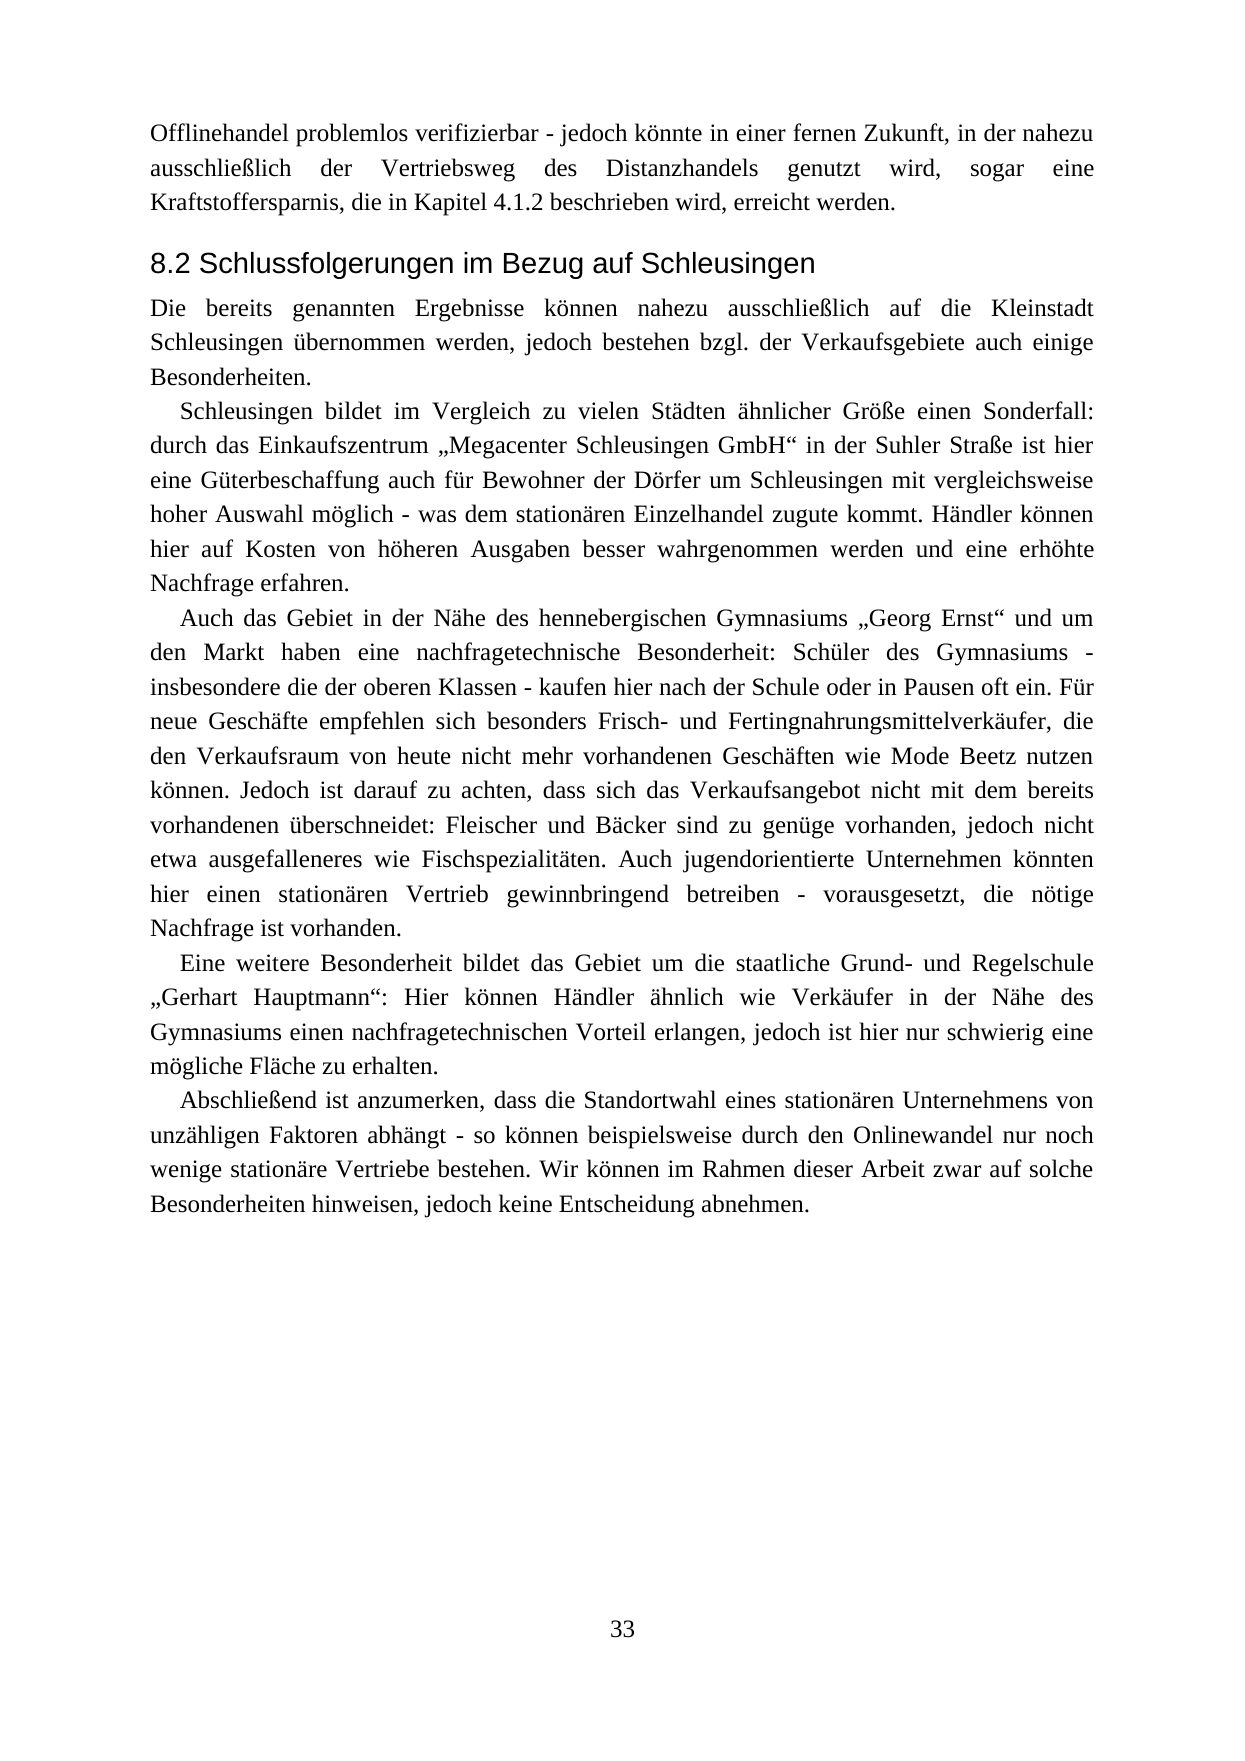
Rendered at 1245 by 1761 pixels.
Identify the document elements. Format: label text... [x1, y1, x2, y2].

text Eine weitere Besonderheit bildet das Gebiet um die staatliche Grund- und Regelschule „Gerhart Hauptmann“: Hier können Händler ähnlich wie Verkäufer in der Nähe des Gymnasiums einen nachfragetechnischen Vorteil erlangen, jedoch ist hier nur schwierig eine mögliche Fläche zu erhalten. [150, 948, 1095, 1080]
text Auch das Gebiet in der Nähe des hennebergischen Gymnasiums „Georg Ernst“ und um den Markt haben eine nachfragetechnische Besonderheit: Schüler des Gymnasiums - insbesondere die der oberen Klassen - kaufen hier nach der Schule oder in Pausen oft ein. Für neue Geschäfte empfehlen sich besonders Frisch- und Fertingnahrungsmittelverkäufer, die den Verkaufsraum von heute nicht mehr vorhandenen Geschäften wie Mode Beetz nutzen können. Jedoch ist darauf zu achten, dass sich das Verkaufsangebot nicht mit dem bereits vorhandenen überschneidet: Fleischer und Bäcker sind zu genüge vorhanden, jedoch nicht etwa ausgefalleneres wie Fischspezialitäten. Auch jugendorientierte Unternehmen könnten hier einen stationären Vertrieb gewinnbringend betreiben - vorausgesetzt, die nötige Nachfrage ist vorhanden. [150, 603, 1095, 942]
text Abschließend ist anzumerken, dass die Standortwahl eines stationären Unternehmens von unzähligen Faktoren abhängt - so können beispielsweise durch den Onlinewandel nur noch wenige stationäre Vertriebe bestehen. Wir können im Rahmen dieser Arbeit zwar auf solche Besonderheiten hinweisen, jedoch keine Entscheidung abnehmen. [150, 1086, 1095, 1218]
subtitle 8.2 Schlussfolgerungen im Bezug auf Schleusingen [150, 247, 1095, 280]
text Schleusingen bildet im Vergleich zu vielen Städten ähnlicher Größe einen Sonderfall: durch das Einkaufszentrum „Megacenter Schleusingen GmbH“ in der Suhler Straße ist hier eine Güterbeschaffung auch für Bewohner der Dörfer um Schleusingen mit vergleichsweise hoher Auswahl möglich - was dem stationären Einzelhandel zugute kommt. Händler können hier auf Kosten von höheren Ausgaben besser wahrgenommen werden und eine erhöhte Nachfrage erfahren. [150, 396, 1095, 597]
text Offlinehandel problemlos verifizierbar - jedoch könnte in einer fernen Zukunft, in der nahezu ausschließlich der Vertriebsweg des Distanzhandels genutzt wird, sogar eine Kraftstoffersparnis, die in Kapitel 4.1.2 beschrieben wird, erreicht werden. [150, 118, 1095, 216]
text Die bereits genannten Ergebnisse können nahezu ausschließlich auf die Kleinstadt Schleusingen übernommen werden, jedoch bestehen bzgl. der Verkaufsgebiete auch einige Besonderheiten. [150, 293, 1095, 390]
